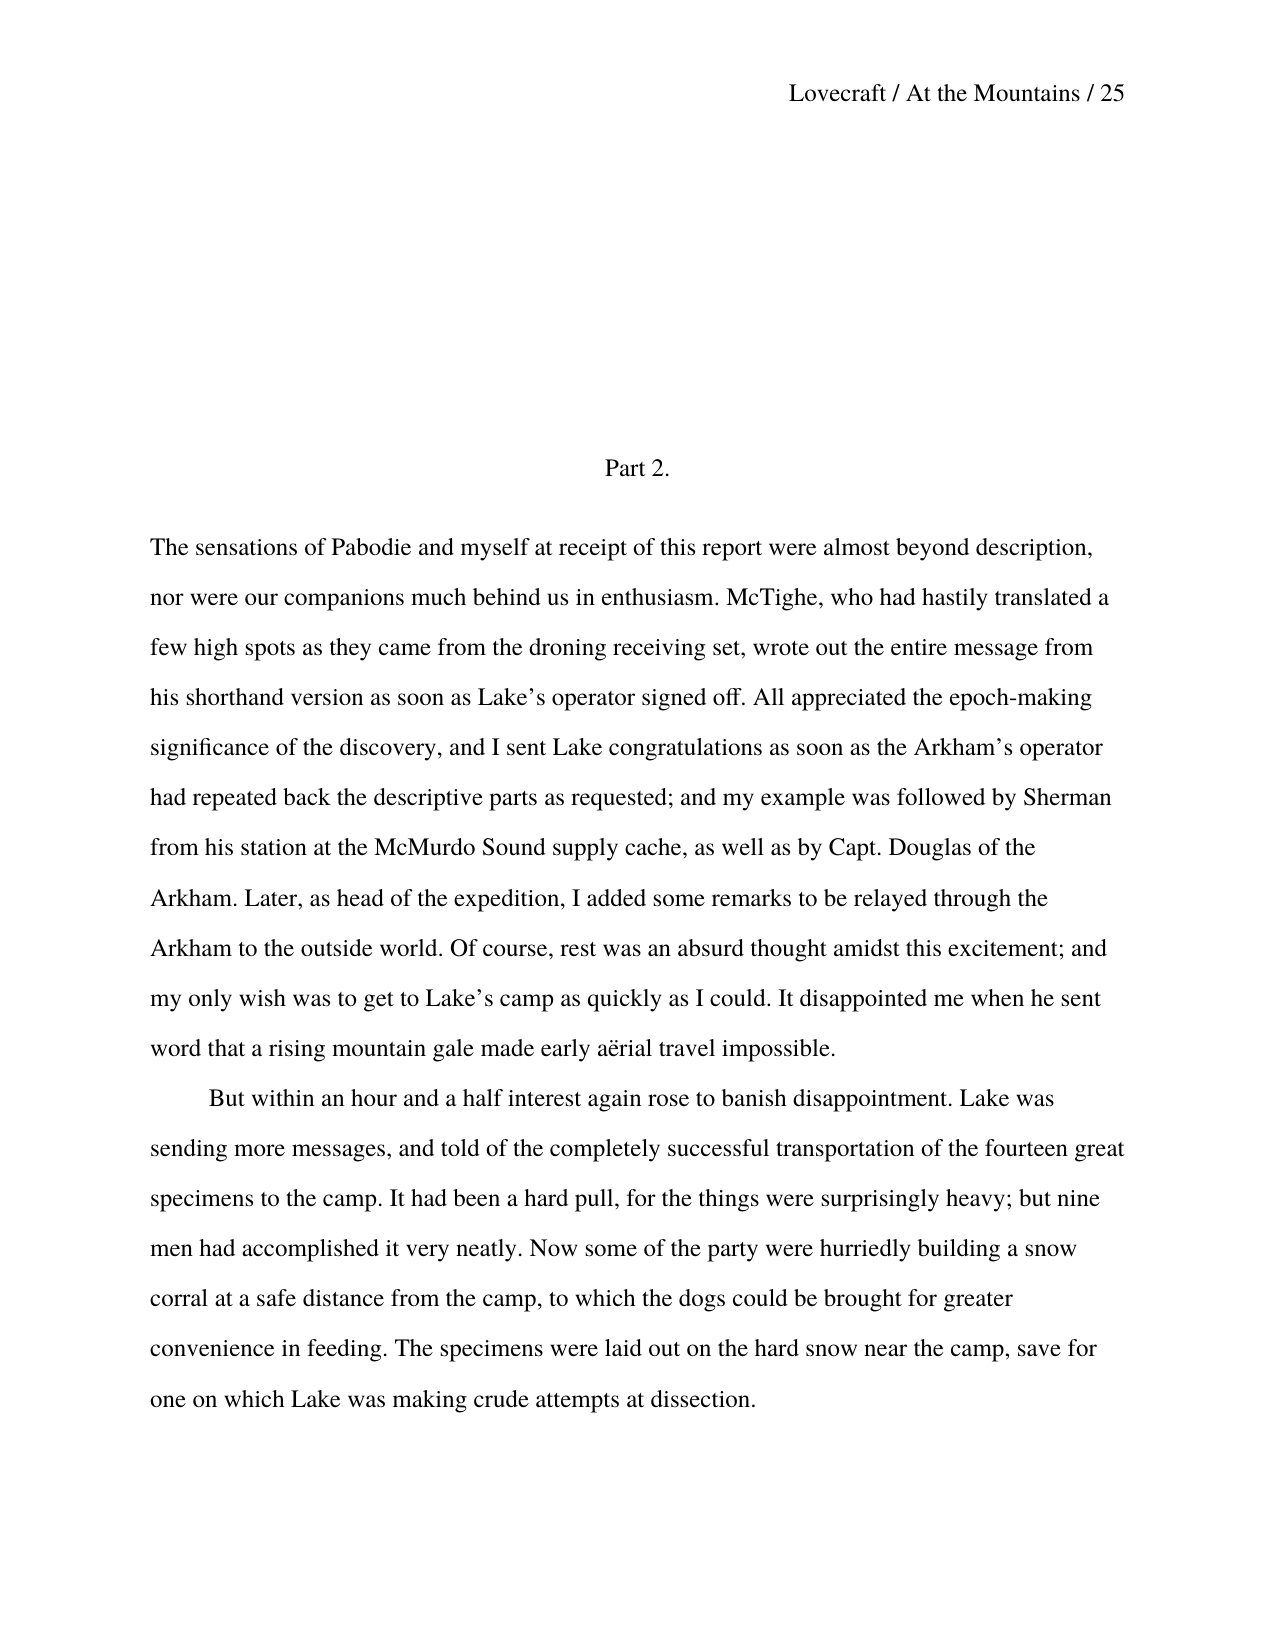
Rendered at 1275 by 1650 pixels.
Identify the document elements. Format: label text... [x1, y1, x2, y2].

subtitle Part 2. [150, 450, 1125, 483]
text The sensations of Pabodie and myself at receipt of this report were almost beyond description, nor were our companions much behind us in enthusiasm. McTighe, who had hastily translated a few high spots as they came from the droning receiving set, wrote out the entire message from his shorthand version as soon as Lake’s operator signed off. All appreciated the epoch-making significance of the discovery, and I sent Lake congratulations as soon as the Arkham’s operator had repeated back the descriptive parts as requested; and my example was followed by Sherman from his station at the McMurdo Sound supply cache, as well as by Capt. Douglas of the Arkham. Later, as head of the expedition, I added some remarks to be relayed through the Arkham to the outside world. Of course, rest was an absurd thought amidst this excitement; and my only wish was to get to Lake’s camp as quickly as I could. It disappointed me when he sent word that a rising mountain gale made early aërial travel impossible. [150, 529, 1125, 1063]
text But within an hour and a half interest again rose to banish disappointment. Lake was sending more messages, and told of the completely successful transportation of the fourteen great specimens to the camp. It had been a hard pull, for the things were surprisingly heavy; but nine men had accomplished it very neatly. Now some of the party were hurriedly building a snow corral at a safe distance from the camp, to which the dogs could be brought for greater convenience in feeding. The specimens were laid out on the hard snow near the camp, save for one on which Lake was making crude attempts at dissection. [150, 1080, 1125, 1414]
